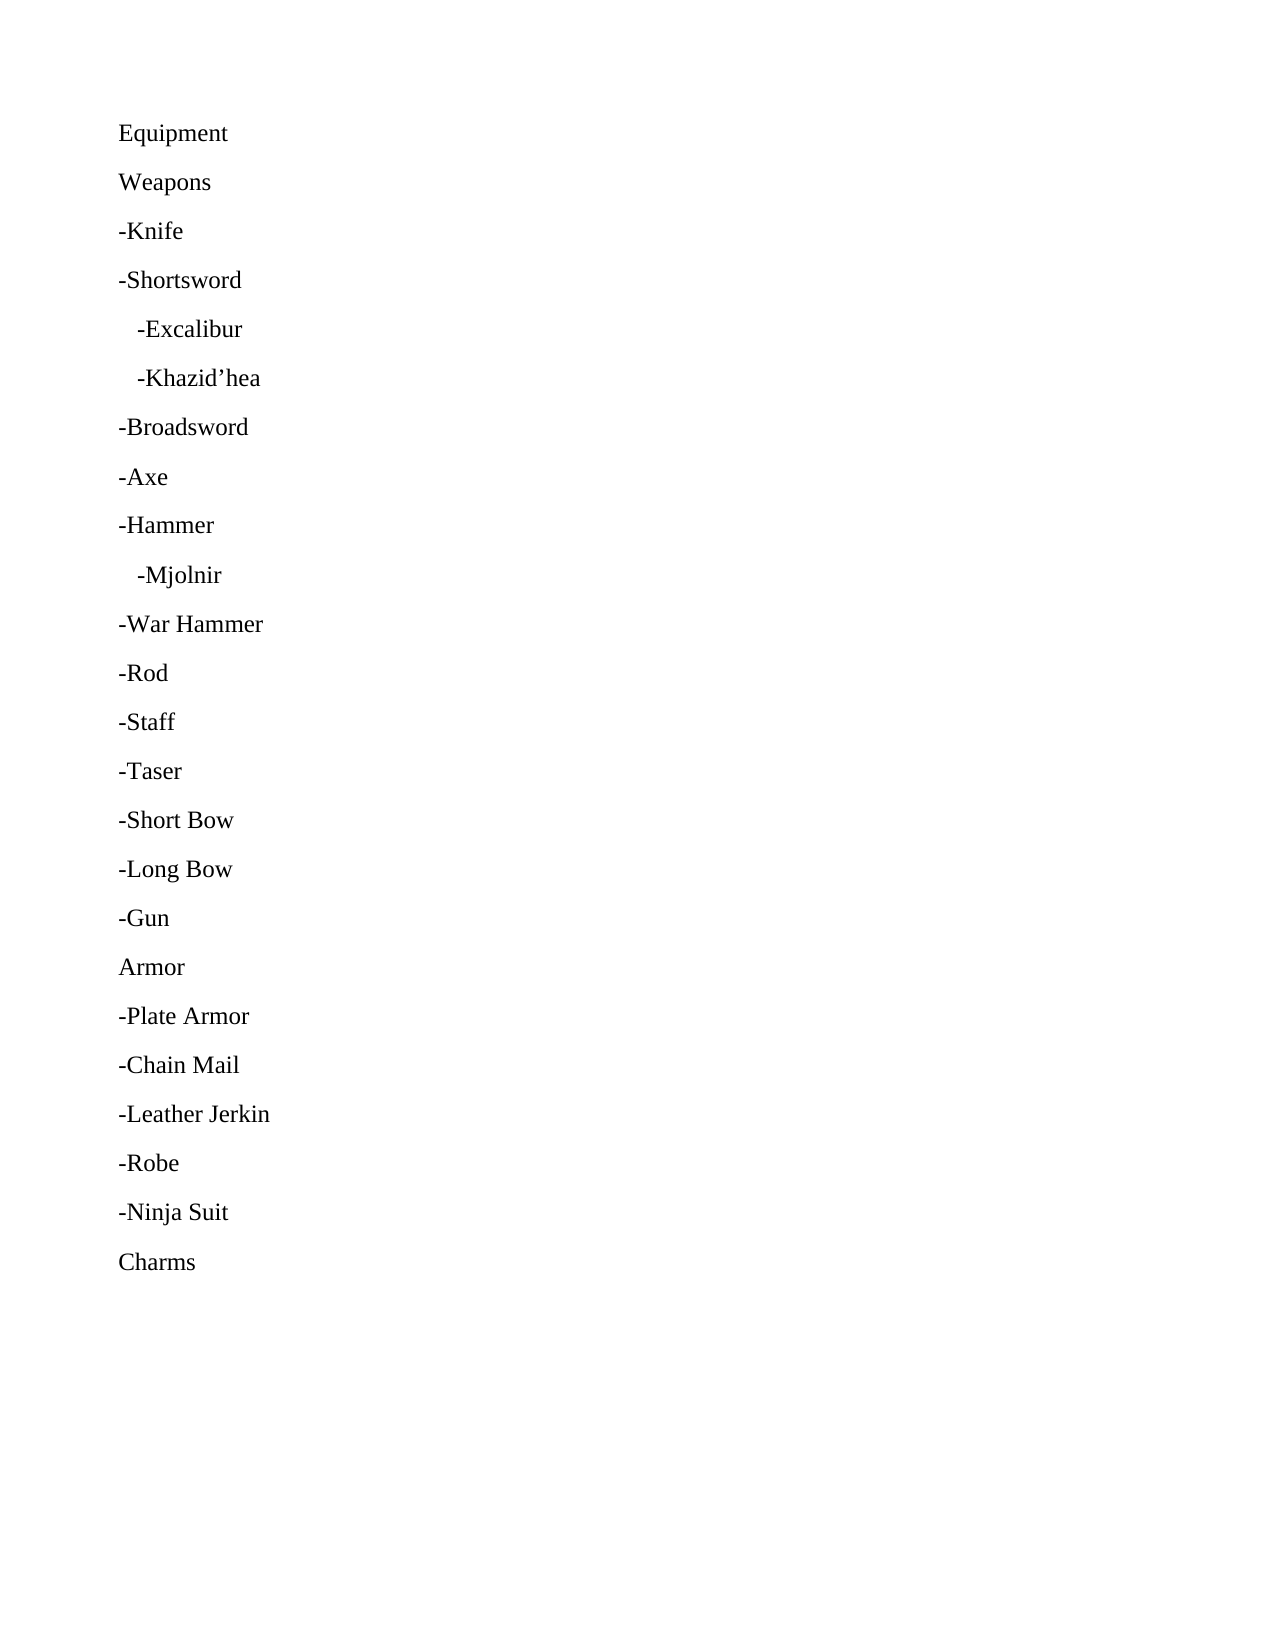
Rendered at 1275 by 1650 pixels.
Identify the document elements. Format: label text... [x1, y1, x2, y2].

text -Excalibur [118, 314, 1157, 343]
text -War Hammer [118, 609, 1157, 637]
text -Knife [118, 216, 1157, 245]
text -Long Bow [118, 854, 1157, 883]
text -Khazid’hea [118, 363, 1157, 392]
text Armor [118, 952, 1157, 981]
text -Short Bow [118, 805, 1157, 834]
text -Shortsword [118, 265, 1157, 294]
text -Plate Armor [118, 1001, 1157, 1030]
text Equipment [118, 118, 1157, 147]
text -Leather Jerkin [118, 1099, 1157, 1128]
text -Rod [118, 658, 1157, 687]
text -Chain Mail [118, 1050, 1157, 1079]
text -Axe [118, 462, 1157, 490]
text Weapons [118, 167, 1157, 196]
text -Robe [118, 1148, 1157, 1177]
text -Hammer [118, 511, 1157, 539]
text -Broadsword [118, 412, 1157, 441]
text -Ninja Suit [118, 1197, 1157, 1226]
text -Staff [118, 707, 1157, 736]
text -Mjolnir [118, 560, 1157, 588]
text -Taser [118, 756, 1157, 785]
text Charms [118, 1247, 1157, 1275]
text -Gun [118, 903, 1157, 932]
